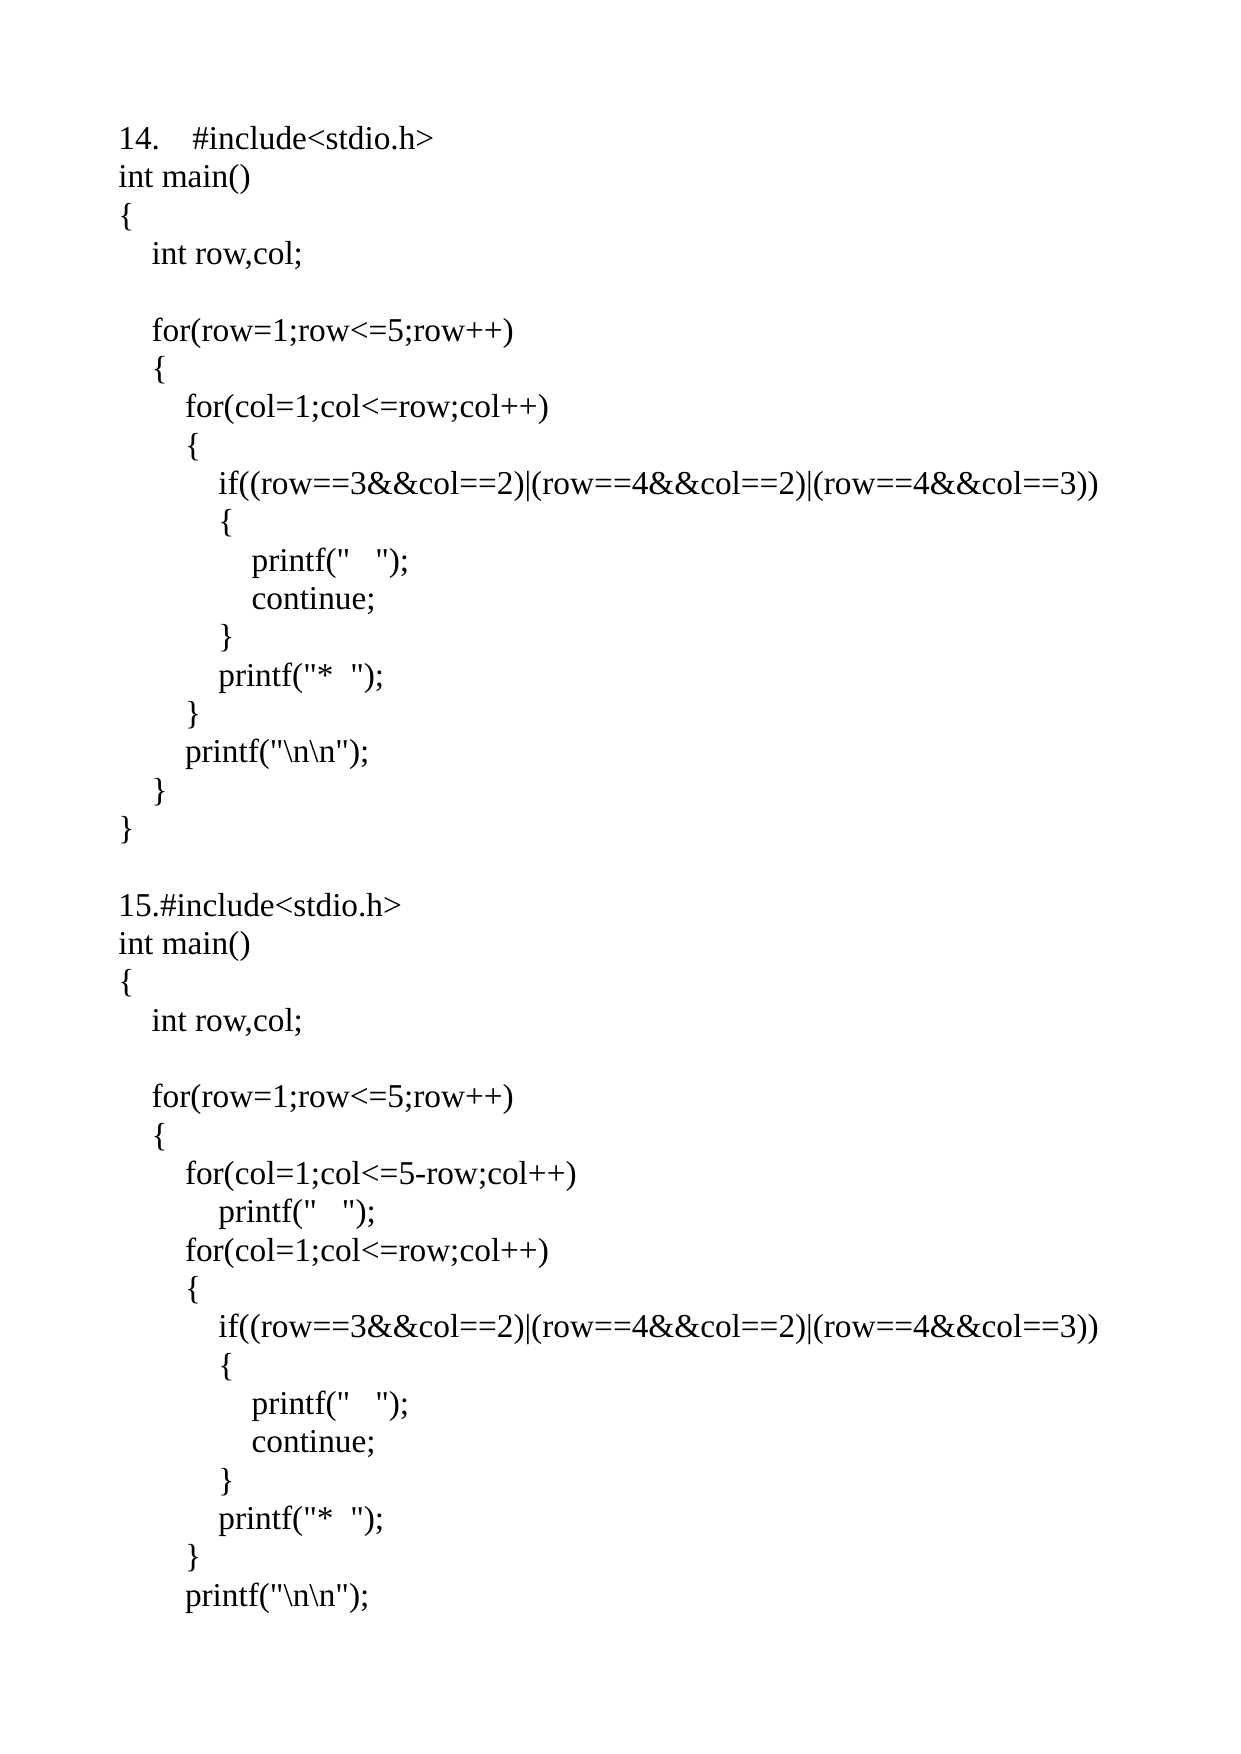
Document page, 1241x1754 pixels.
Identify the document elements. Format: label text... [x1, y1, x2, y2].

text printf(" "); [118, 1191, 1122, 1230]
text for(col=1;col<=row;col++) [118, 386, 1122, 425]
text int main() [118, 923, 1122, 961]
text int main() [118, 156, 1122, 195]
text { [118, 1115, 1122, 1153]
text } [118, 808, 1122, 846]
text for(row=1;row<=5;row++) [118, 1076, 1122, 1115]
text if((row==3&&col==2)|(row==4&&col==2)|(row==4&&col==3)) [118, 1306, 1122, 1345]
text { [118, 425, 1122, 463]
text for(row=1;row<=5;row++) [118, 310, 1122, 348]
text { [118, 961, 1122, 1000]
text int row,col; [118, 233, 1122, 271]
text if((row==3&&col==2)|(row==4&&col==2)|(row==4&&col==3)) [118, 463, 1122, 501]
text { [118, 195, 1122, 233]
text } [118, 770, 1122, 808]
text { [118, 501, 1122, 540]
text continue; [118, 578, 1122, 616]
text printf("* "); [118, 655, 1122, 693]
text printf("\n\n"); [118, 731, 1122, 770]
text printf("* "); [118, 1498, 1122, 1536]
text } [118, 1536, 1122, 1575]
text printf(" "); [118, 540, 1122, 578]
text for(col=1;col<=5-row;col++) [118, 1153, 1122, 1191]
text { [118, 1345, 1122, 1383]
text { [118, 1268, 1122, 1306]
text { [118, 348, 1122, 386]
text } [118, 616, 1122, 655]
text printf("\n\n"); [118, 1575, 1122, 1613]
text } [118, 1460, 1122, 1498]
text 15.#include<stdio.h> [118, 885, 1122, 923]
text } [118, 693, 1122, 731]
text 14. #include<stdio.h> [118, 118, 1122, 156]
text for(col=1;col<=row;col++) [118, 1230, 1122, 1268]
text int row,col; [118, 1000, 1122, 1038]
text printf(" "); [118, 1383, 1122, 1421]
text continue; [118, 1421, 1122, 1460]
